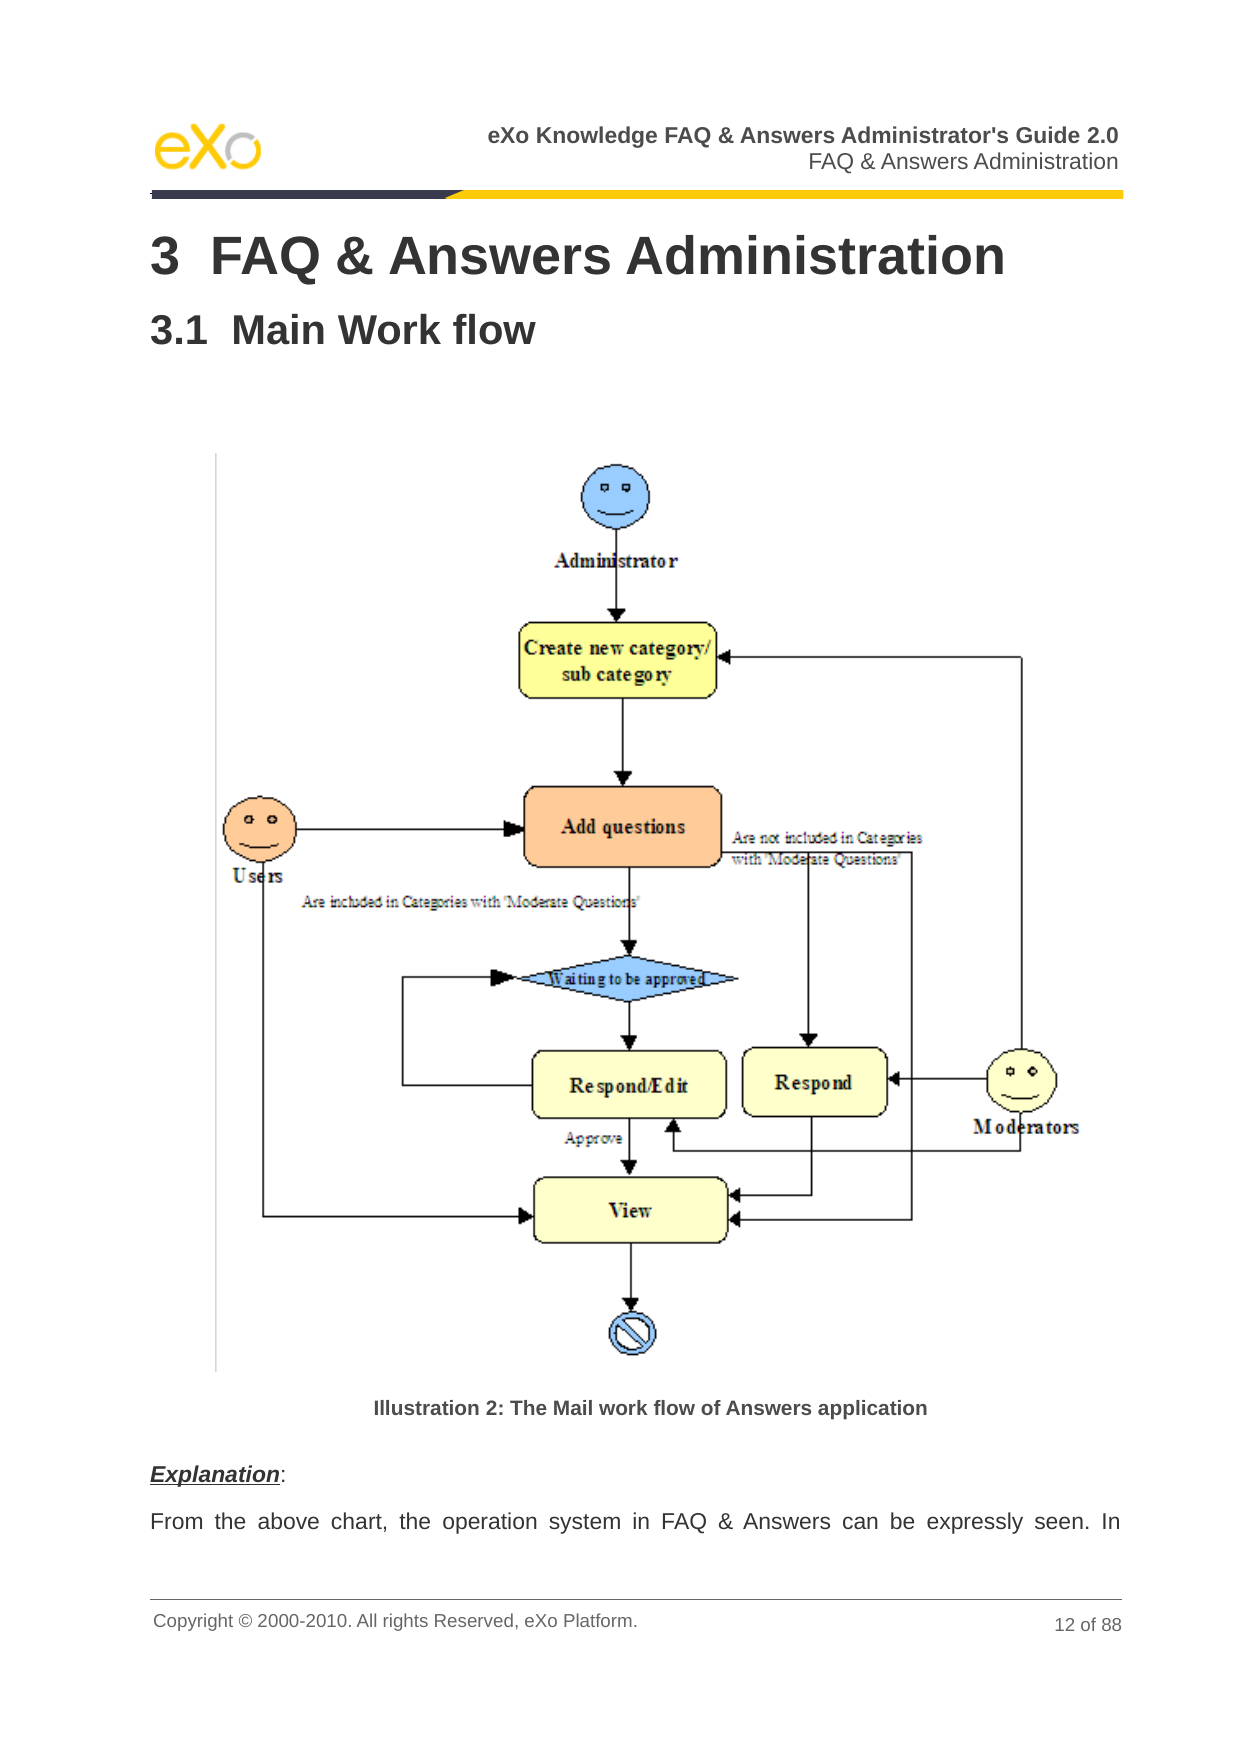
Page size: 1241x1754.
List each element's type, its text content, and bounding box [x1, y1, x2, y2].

subtitle Main Work flow [150, 305, 1122, 353]
subtitle FAQ & Answers Administration [150, 223, 1122, 286]
picture [151, 190, 1124, 199]
text Illustration 2: The Mail work flow of Answers application [215, 1372, 1086, 1420]
text Explanation: [150, 1461, 1122, 1487]
picture [215, 453, 1087, 1372]
picture [155, 123, 262, 170]
text From the above chart, the operation system in FAQ & Answers can be expressly seen. In [150, 1508, 1122, 1534]
